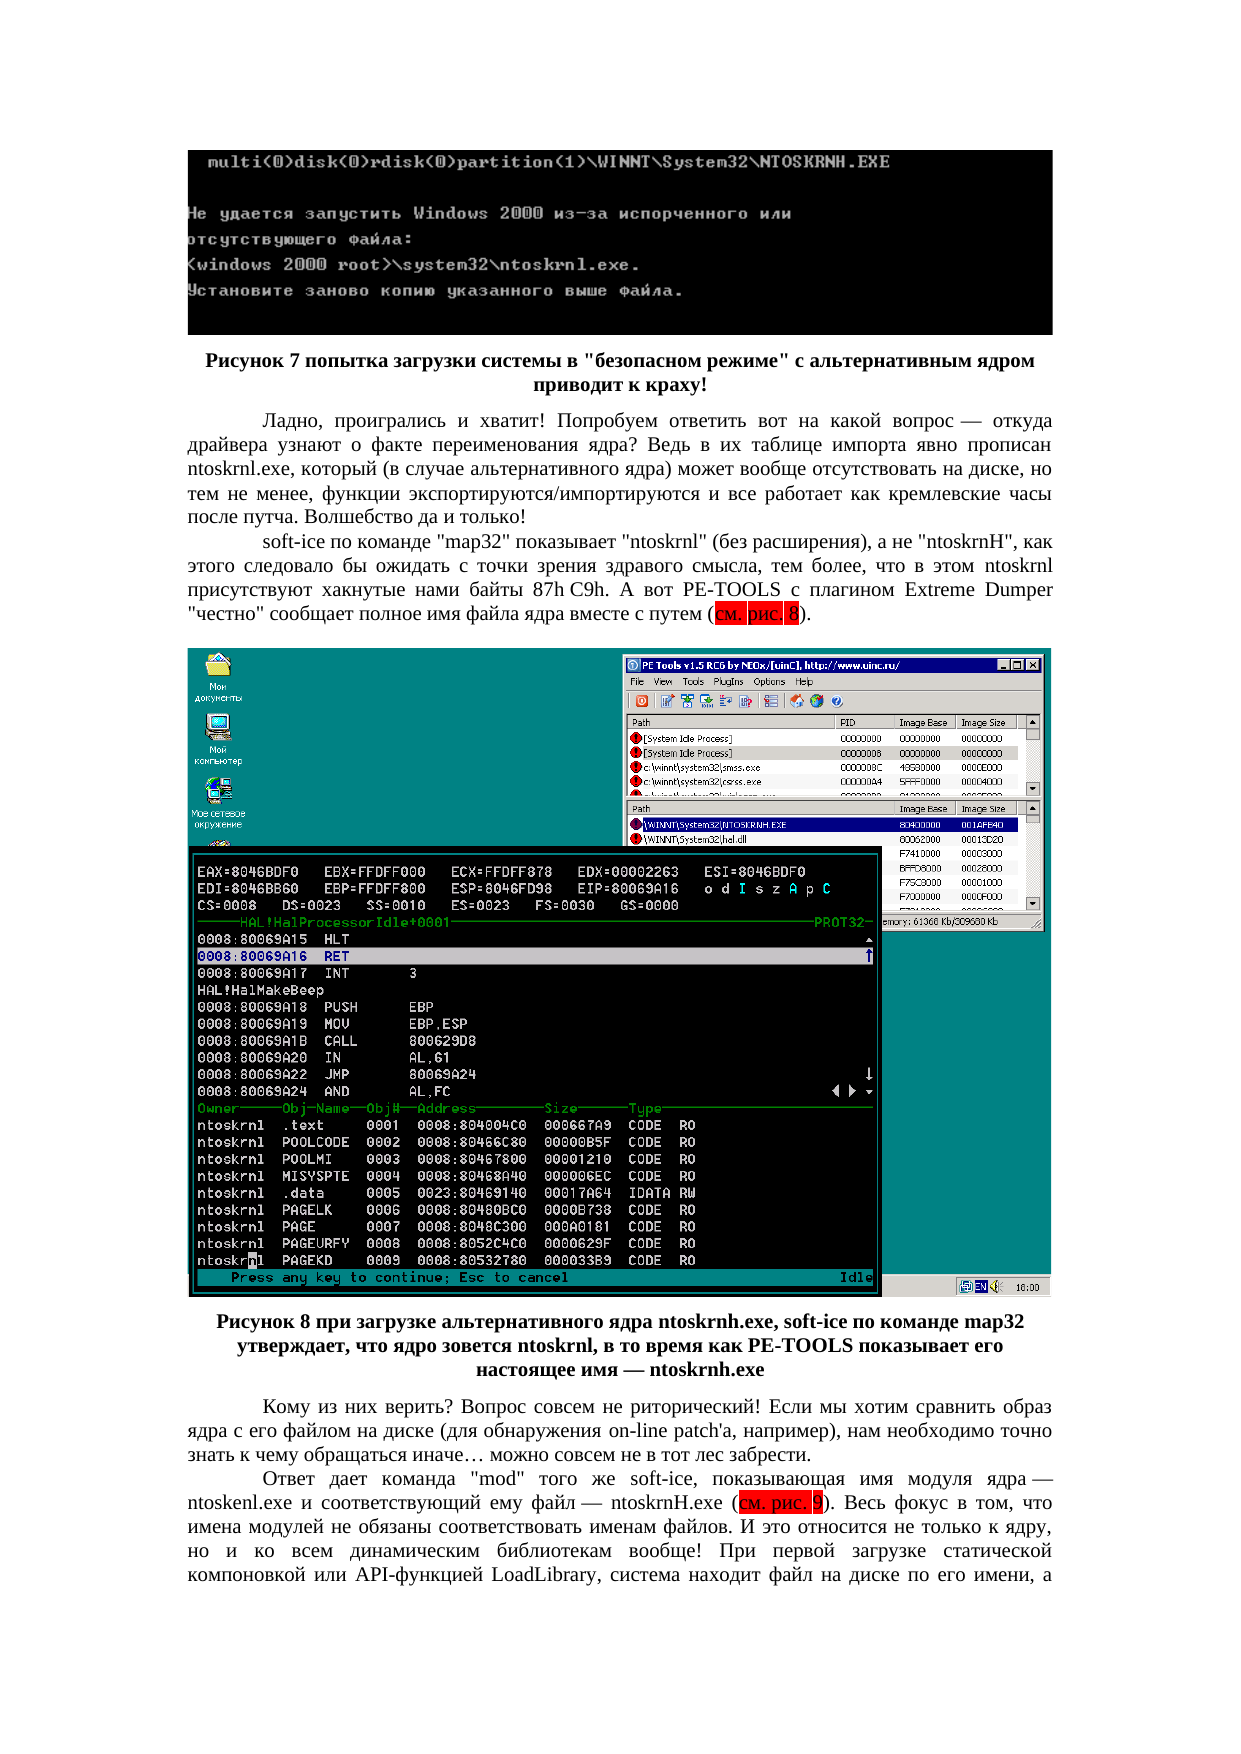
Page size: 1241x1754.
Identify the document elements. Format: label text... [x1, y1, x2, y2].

text Рисунок 8 при загрузке альтернативного ядра ntoskrnh.exe, soft-ice по команде map32 утверждает, что ядро зовется ntoskrnl, в то время как PE-TOOLS показывает его настоящее имя — ntoskrnh.exe [187, 1309, 1053, 1381]
text Ответ дает команда "mod" того же soft-ice, показывающая имя модуля ядра — ntoskenl.exe и соответствующий ему файл — ntoskrnH.exe (см. рис. 9). Весь фокус в том, что имена модулей не обязаны соответствовать именам файлов. И это относится не только к ядру, но и ко всем динамическим библиотекам вообще! При первой загрузке статической компоновкой или API-функцией LoadLibrary, система находит файл на диске по его имени, а [187, 1466, 1053, 1586]
text Кому из них верить? Вопрос совсем не риторический! Если мы хотим сравнить образ ядра с его файлом на диске (для обнаружения on-line patch'а, например), нам необходимо точно знать к чему обращаться иначе… можно совсем не в тот лес забрести. [187, 1394, 1053, 1466]
picture [187, 150, 1053, 335]
text Рисунок 7 попытка загрузки системы в "безопасном режиме" с альтернативным ядром приводит к краху! [187, 348, 1053, 396]
text soft-ice по команде "map32" показывает "ntoskrnl" (без расширения), а не "ntoskrnH", как этого следовало бы ожидать с точки зрения здравого смысла, тем более, что в этом ntoskrnl присутствуют хакнутые нами байты 87h C9h. А вот PE-TOOLS с плагином Extreme Dumper "честно" сообщает полное имя файла ядра вместе с путем (см. рис. 8). [187, 528, 1053, 625]
text Ладно, проигрались и хватит! Попробуем ответить вот на какой вопрос — откуда драйвера узнают о факте переименования ядра? Ведь в их таблице импорта явно прописан ntoskrnl.exe, который (в случае альтернативного ядра) может вообще отсутствовать на диске, но тем не менее, функции экспортируются/импортируются и все работает как кремлевские часы после путча. Волшебство да и только! [187, 408, 1053, 528]
picture [187, 648, 1052, 1297]
